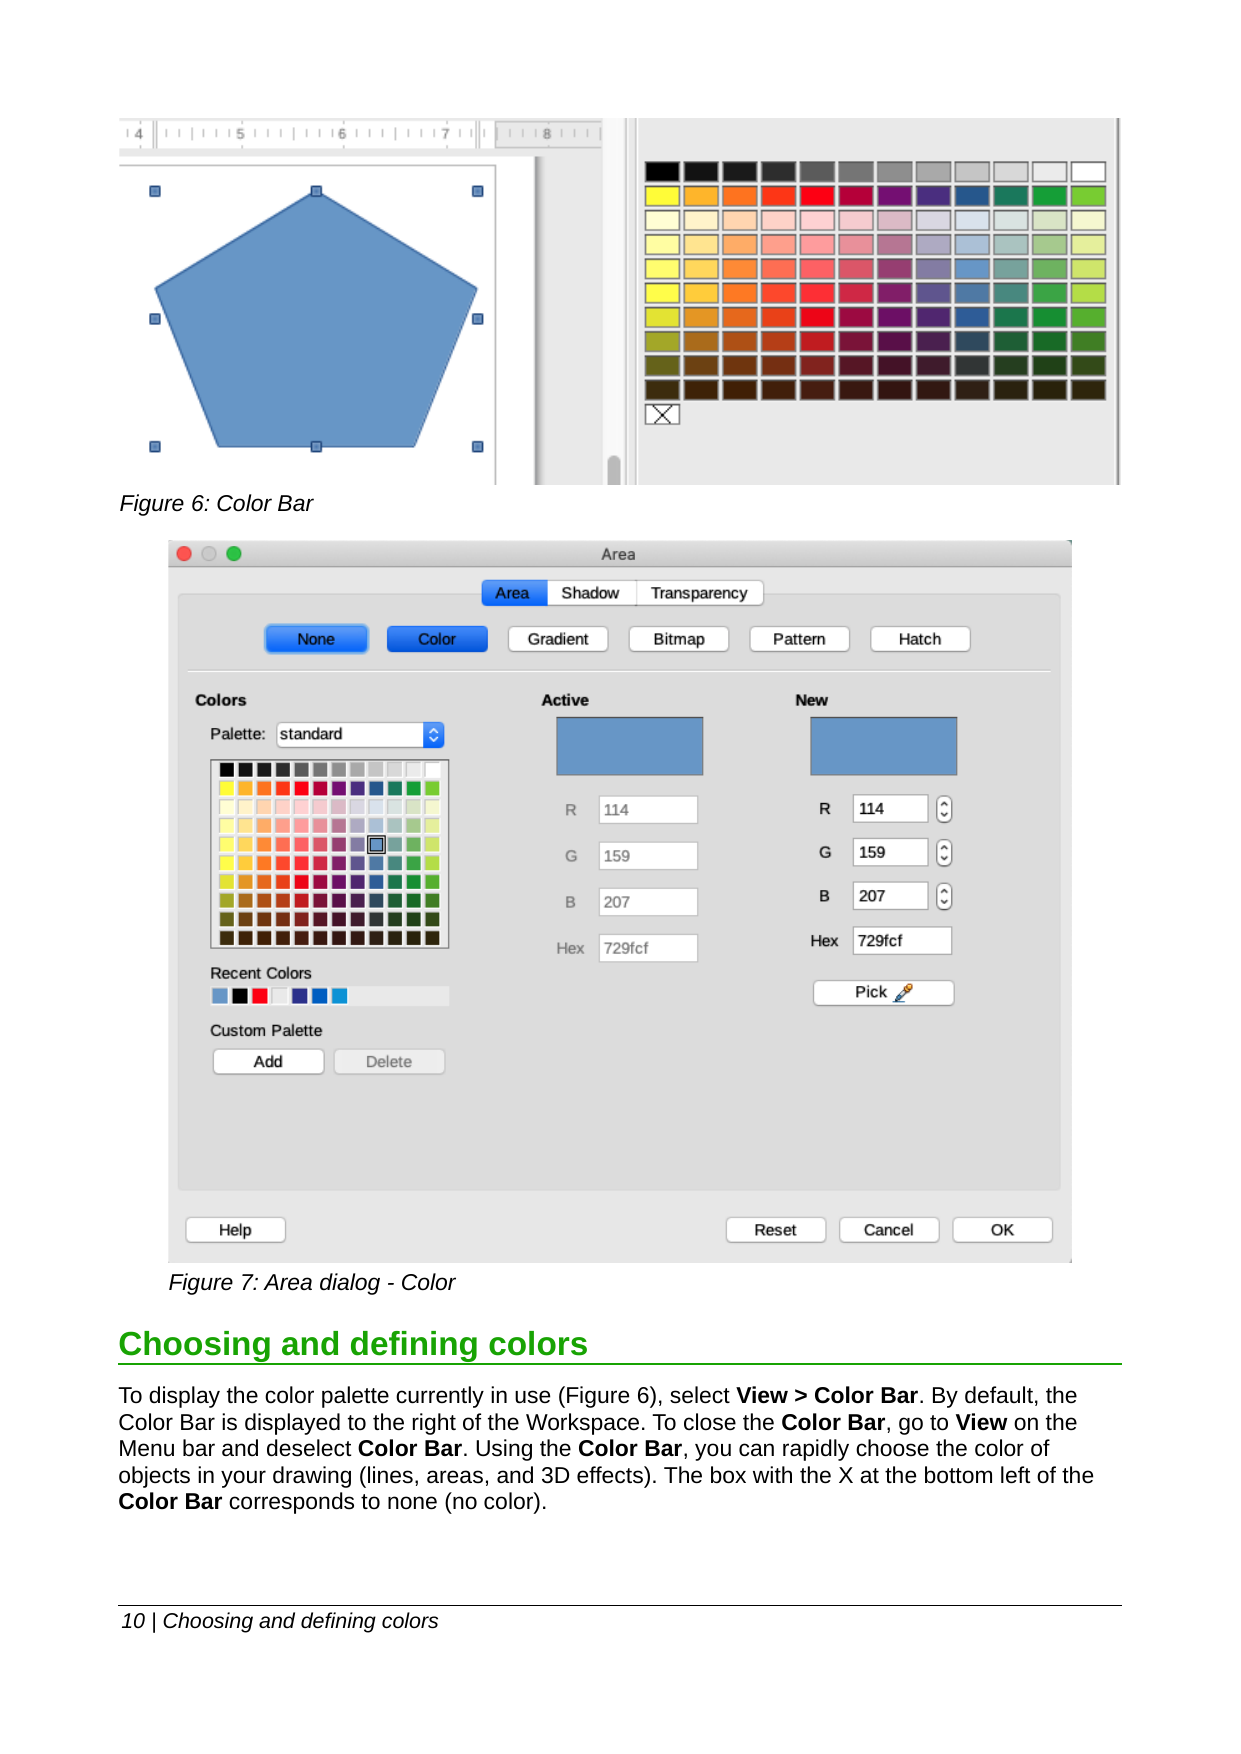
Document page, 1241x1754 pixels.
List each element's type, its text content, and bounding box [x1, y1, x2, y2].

subtitle Choosing and defining colors [118, 1324, 1122, 1363]
text Figure 6: Color Bar [119, 485, 1121, 517]
picture [119, 118, 1121, 485]
picture [168, 540, 1072, 1263]
text To display the color palette currently in use (Figure 6), select View > Color Bar. By default, the Color Bar is displayed to the right of the Workspace. To close the Color Bar, go to View on the Menu bar and deselect Color Bar. Using the Color Bar, you can rapidly choose the color of objects in your drawing (lines, areas, and 3D effects). The box with the X at the bottom left of the Color Bar corresponds to none (no color). [118, 1382, 1122, 1514]
text Figure 7: Area dialog - Color [168, 1263, 1072, 1295]
